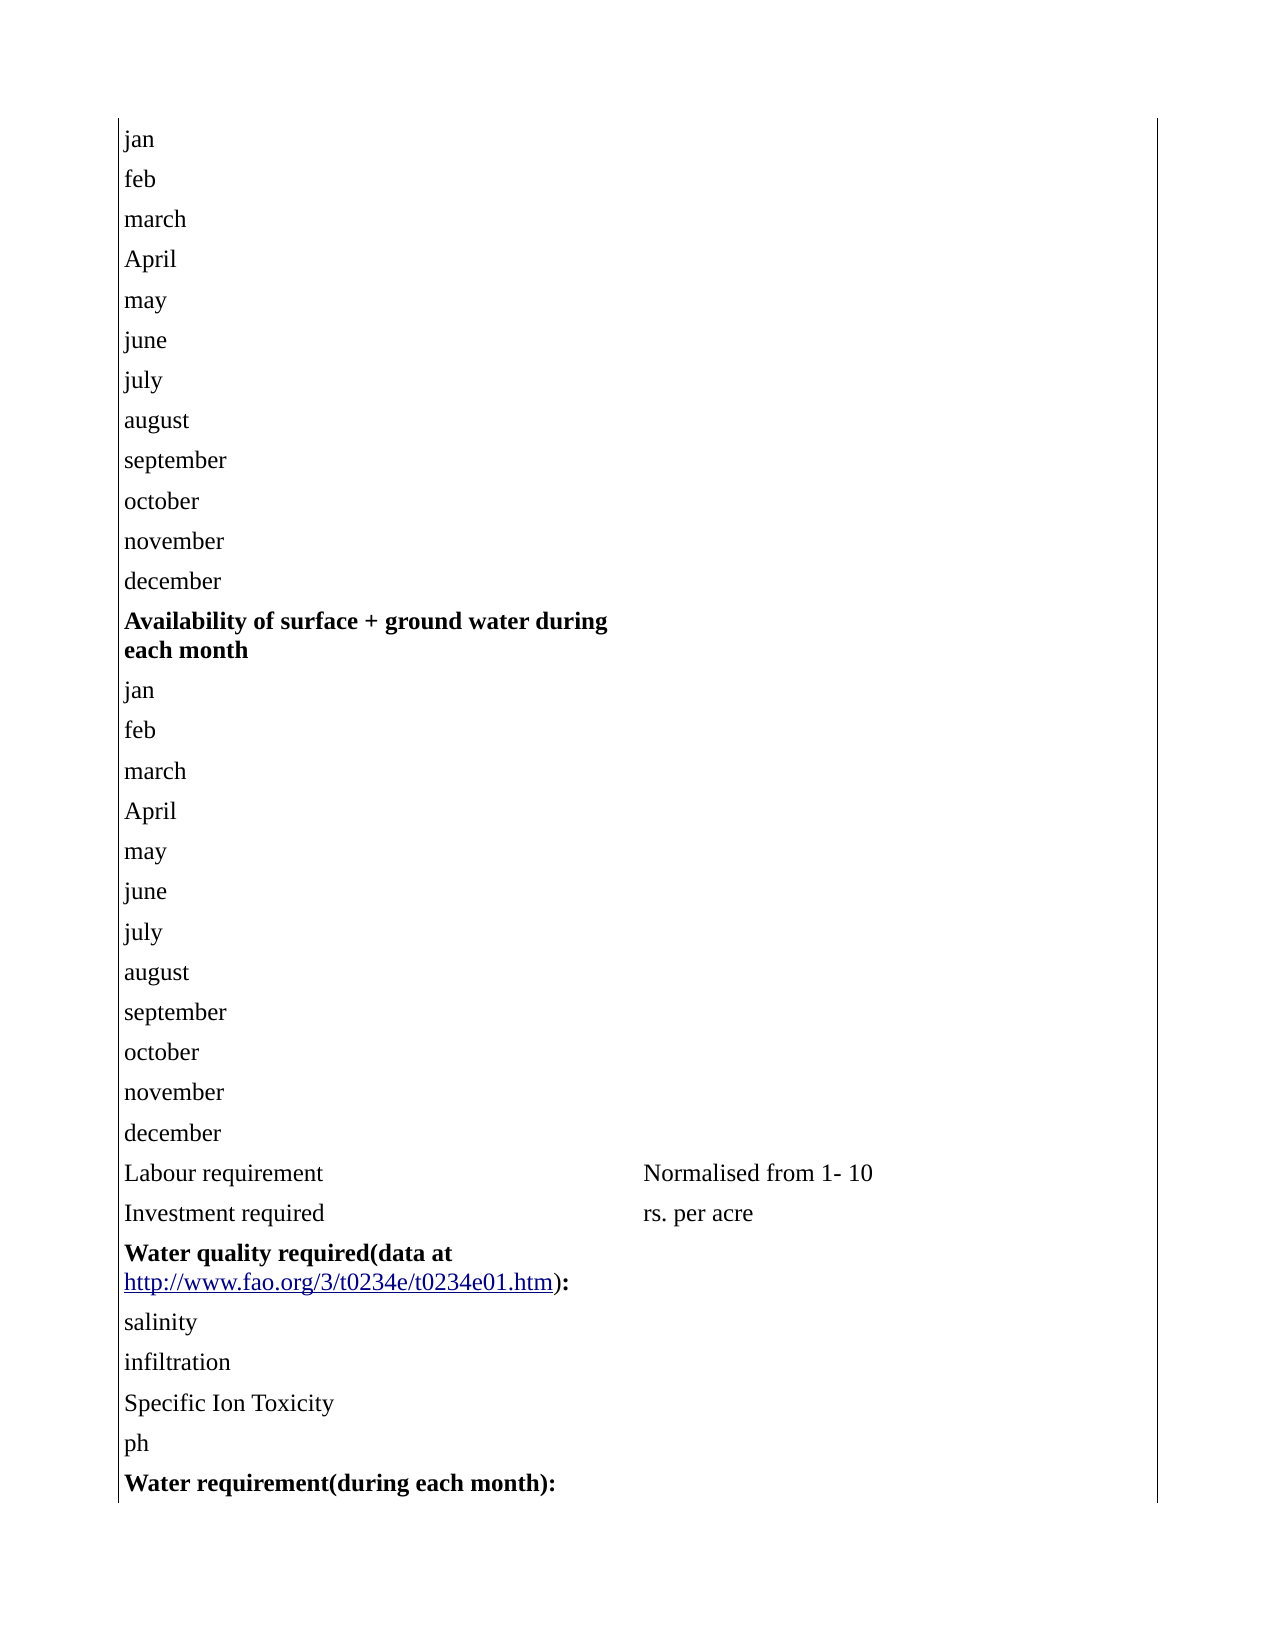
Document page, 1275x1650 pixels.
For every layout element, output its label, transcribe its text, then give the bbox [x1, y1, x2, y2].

table_cell salinity [119, 1301, 637, 1342]
table_cell [638, 1382, 1157, 1422]
table_cell [638, 239, 1157, 279]
table_cell [638, 750, 1157, 790]
table_cell [638, 830, 1157, 871]
table_cell march [119, 750, 637, 790]
table_cell [638, 1422, 1157, 1462]
table_cell [638, 601, 1157, 669]
table_cell may [119, 830, 637, 871]
table_cell [638, 670, 1157, 710]
table_cell infiltration [119, 1342, 637, 1382]
table_cell [638, 400, 1157, 440]
table_cell April [119, 790, 637, 830]
table_cell march [119, 199, 637, 239]
table_cell october [119, 1031, 637, 1072]
table_cell [638, 440, 1157, 480]
table_cell Investment required [119, 1192, 637, 1232]
table_cell june [119, 871, 637, 911]
table_cell Labour requirement [119, 1152, 637, 1192]
table_cell [638, 1031, 1157, 1072]
table_cell december [119, 1112, 637, 1152]
table_cell April [119, 239, 637, 279]
table_cell [638, 1233, 1157, 1301]
table_cell rs. per acre [638, 1192, 1157, 1232]
table_cell [638, 911, 1157, 951]
table_cell ph [119, 1422, 637, 1462]
table_cell jan [119, 670, 637, 710]
table_cell may [119, 279, 637, 319]
table_cell [638, 118, 1157, 158]
table_cell [638, 480, 1157, 520]
table_cell [638, 871, 1157, 911]
table_cell Availability of surface + ground water during each month [119, 601, 637, 669]
table_cell Specific Ion Toxicity [119, 1382, 637, 1422]
table_cell [638, 710, 1157, 750]
table_cell [638, 319, 1157, 359]
table_cell september [119, 440, 637, 480]
table_cell [638, 1072, 1157, 1112]
table_cell [638, 158, 1157, 198]
table_cell september [119, 991, 637, 1031]
table_cell october [119, 480, 637, 520]
table_cell november [119, 1072, 637, 1112]
table_cell [638, 520, 1157, 560]
table_cell august [119, 400, 637, 440]
table_cell july [119, 911, 637, 951]
table_cell Water requirement(during each month): [119, 1462, 637, 1502]
table_cell [638, 560, 1157, 601]
table_cell july [119, 359, 637, 399]
table_cell [638, 790, 1157, 830]
table_cell june [119, 319, 637, 359]
table_cell [638, 199, 1157, 239]
table_cell november [119, 520, 637, 560]
table_cell [638, 951, 1157, 991]
table_cell [638, 359, 1157, 399]
table_cell feb [119, 158, 637, 198]
table_cell feb [119, 710, 637, 750]
table_cell [638, 279, 1157, 319]
table_cell jan [119, 118, 637, 158]
table_cell december [119, 560, 637, 601]
table_cell [638, 1342, 1157, 1382]
table_cell [638, 991, 1157, 1031]
table_cell Water quality required(data at http://www.fao.org/3/t0234e/t0234e01.htm): [119, 1233, 637, 1301]
table_cell [638, 1462, 1157, 1502]
table_cell [638, 1301, 1157, 1342]
table_cell august [119, 951, 637, 991]
table_cell Normalised from 1- 10 [638, 1152, 1157, 1192]
table_cell [638, 1112, 1157, 1152]
